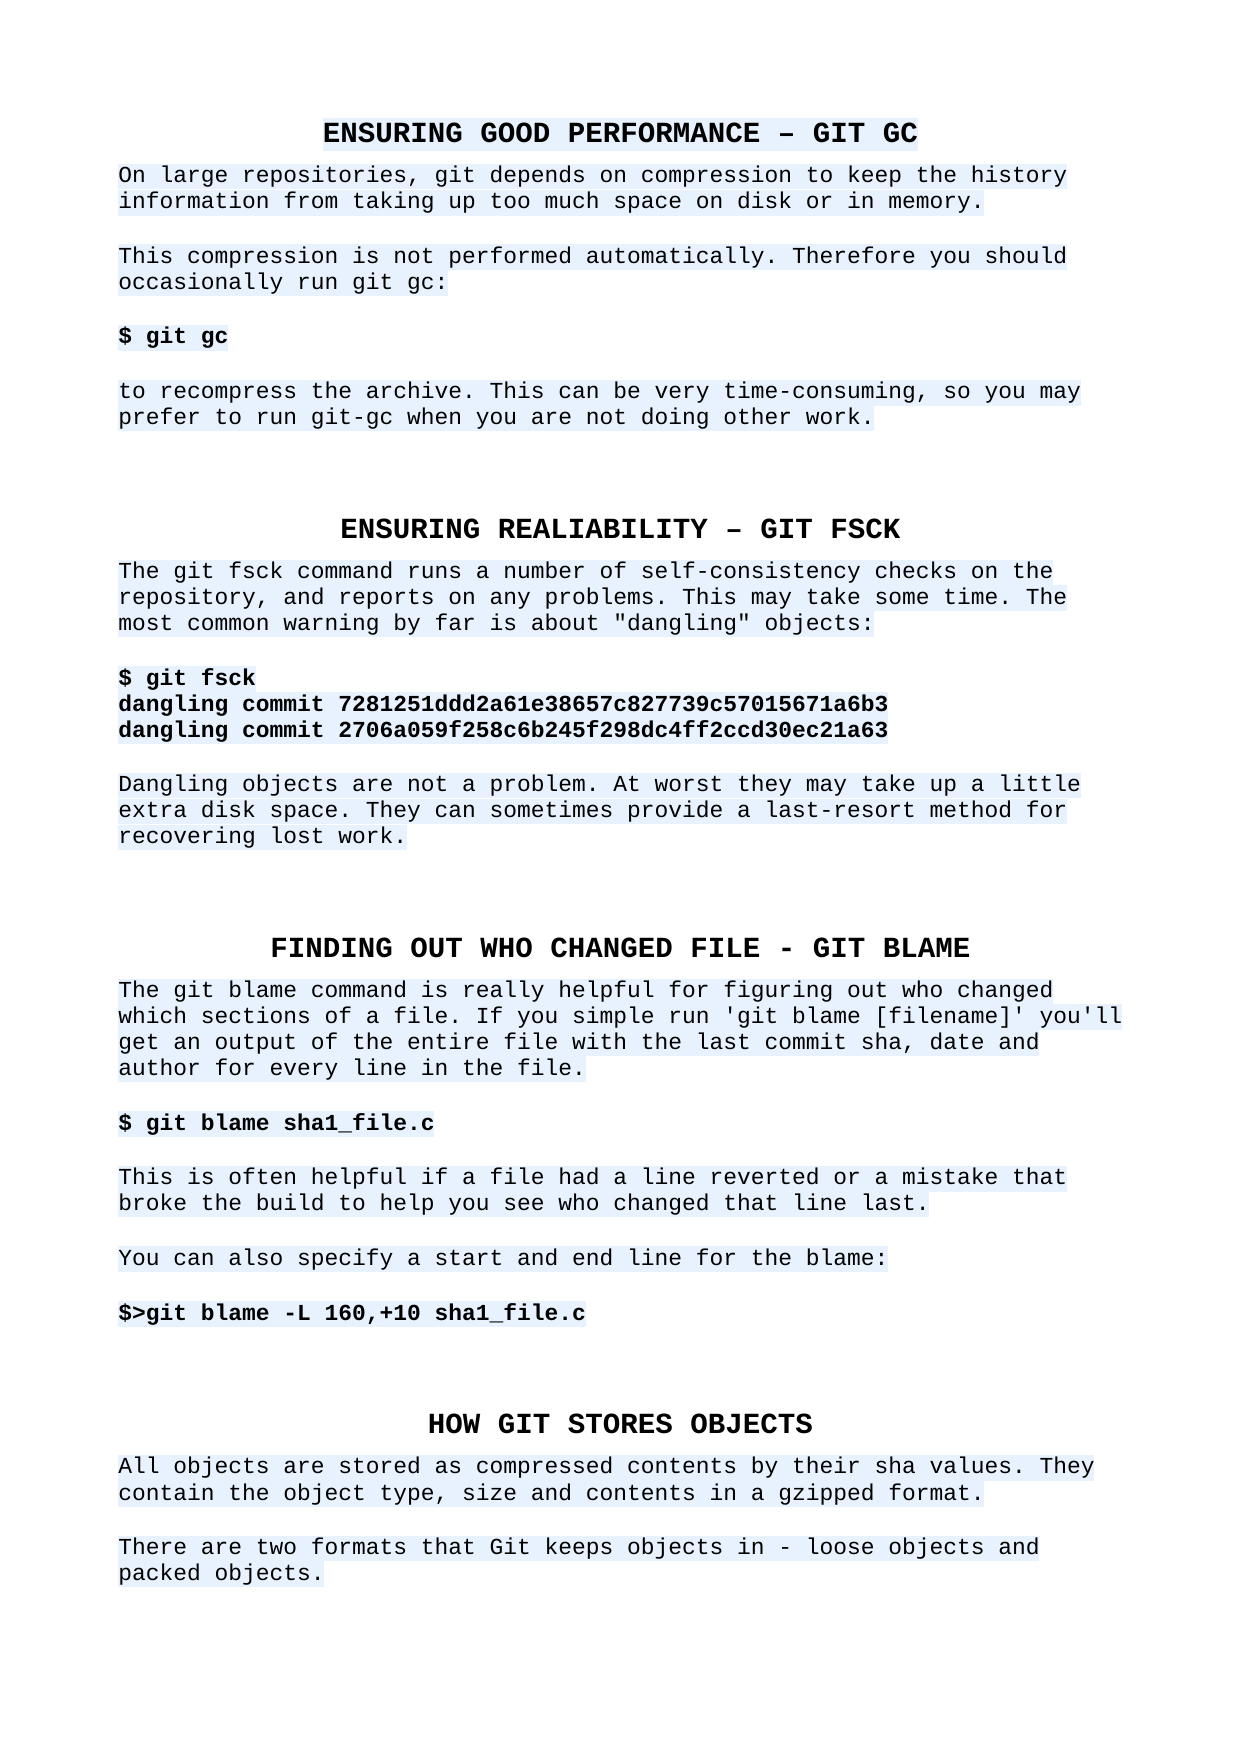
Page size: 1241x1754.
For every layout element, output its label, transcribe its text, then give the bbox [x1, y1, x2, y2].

text to recompress the archive. This can be very time-consuming, so you may prefer to run git-gc when you are not doing other work. [118, 379, 1122, 431]
text $ git fsck [118, 666, 1122, 692]
text On large repositories, git depends on compression to keep the history information from taking up too much space on disk or in memory. [118, 164, 1122, 216]
text All objects are stored as compressed contents by their sha values. They contain the object type, size and contents in a gzipped format. [118, 1455, 1122, 1507]
text $ git blame sha1_file.c [118, 1111, 1122, 1137]
text This is often helpful if a file had a line reverted or a mistake that broke the build to help you see who changed that line last. [118, 1166, 1122, 1217]
text This compression is not performed automatically. Therefore you should occasionally run git gc: [118, 244, 1122, 296]
subtitle ENSURING REALIABILITY – GIT FSCK [118, 514, 1122, 547]
text Dangling objects are not a problem. At worst they may take up a little extra disk space. They can sometimes provide a last-resort method for recovering lost work. [118, 773, 1122, 850]
text $ git gc [118, 325, 1122, 351]
text dangling commit 7281251ddd2a61e38657c827739c57015671a6b3 [118, 692, 1122, 718]
subtitle HOW GIT STORES OBJECTS [118, 1409, 1122, 1442]
subtitle FINDING OUT WHO CHANGED FILE - GIT BLAME [118, 933, 1122, 966]
text You can also specify a start and end line for the blame: [118, 1246, 1122, 1272]
text $>git blame -L 160,+10 sha1_file.c [118, 1301, 1122, 1327]
text The git blame command is really helpful for figuring out who changed which sections of a file. If you simple run 'git blame [filename]' you'll get an output of the entire file with the last commit sha, date and author for every line in the file. [118, 978, 1122, 1082]
text The git fsck command runs a number of self-consistency checks on the repository, and reports on any problems. This may take some time. The most common warning by far is about "dangling" objects: [118, 559, 1122, 637]
text dangling commit 2706a059f258c6b245f298dc4ff2ccd30ec21a63 [118, 718, 1122, 744]
subtitle ENSURING GOOD PERFORMANCE – GIT GC [118, 118, 1122, 151]
text There are two formats that Git keeps objects in - loose objects and packed objects. [118, 1536, 1122, 1587]
